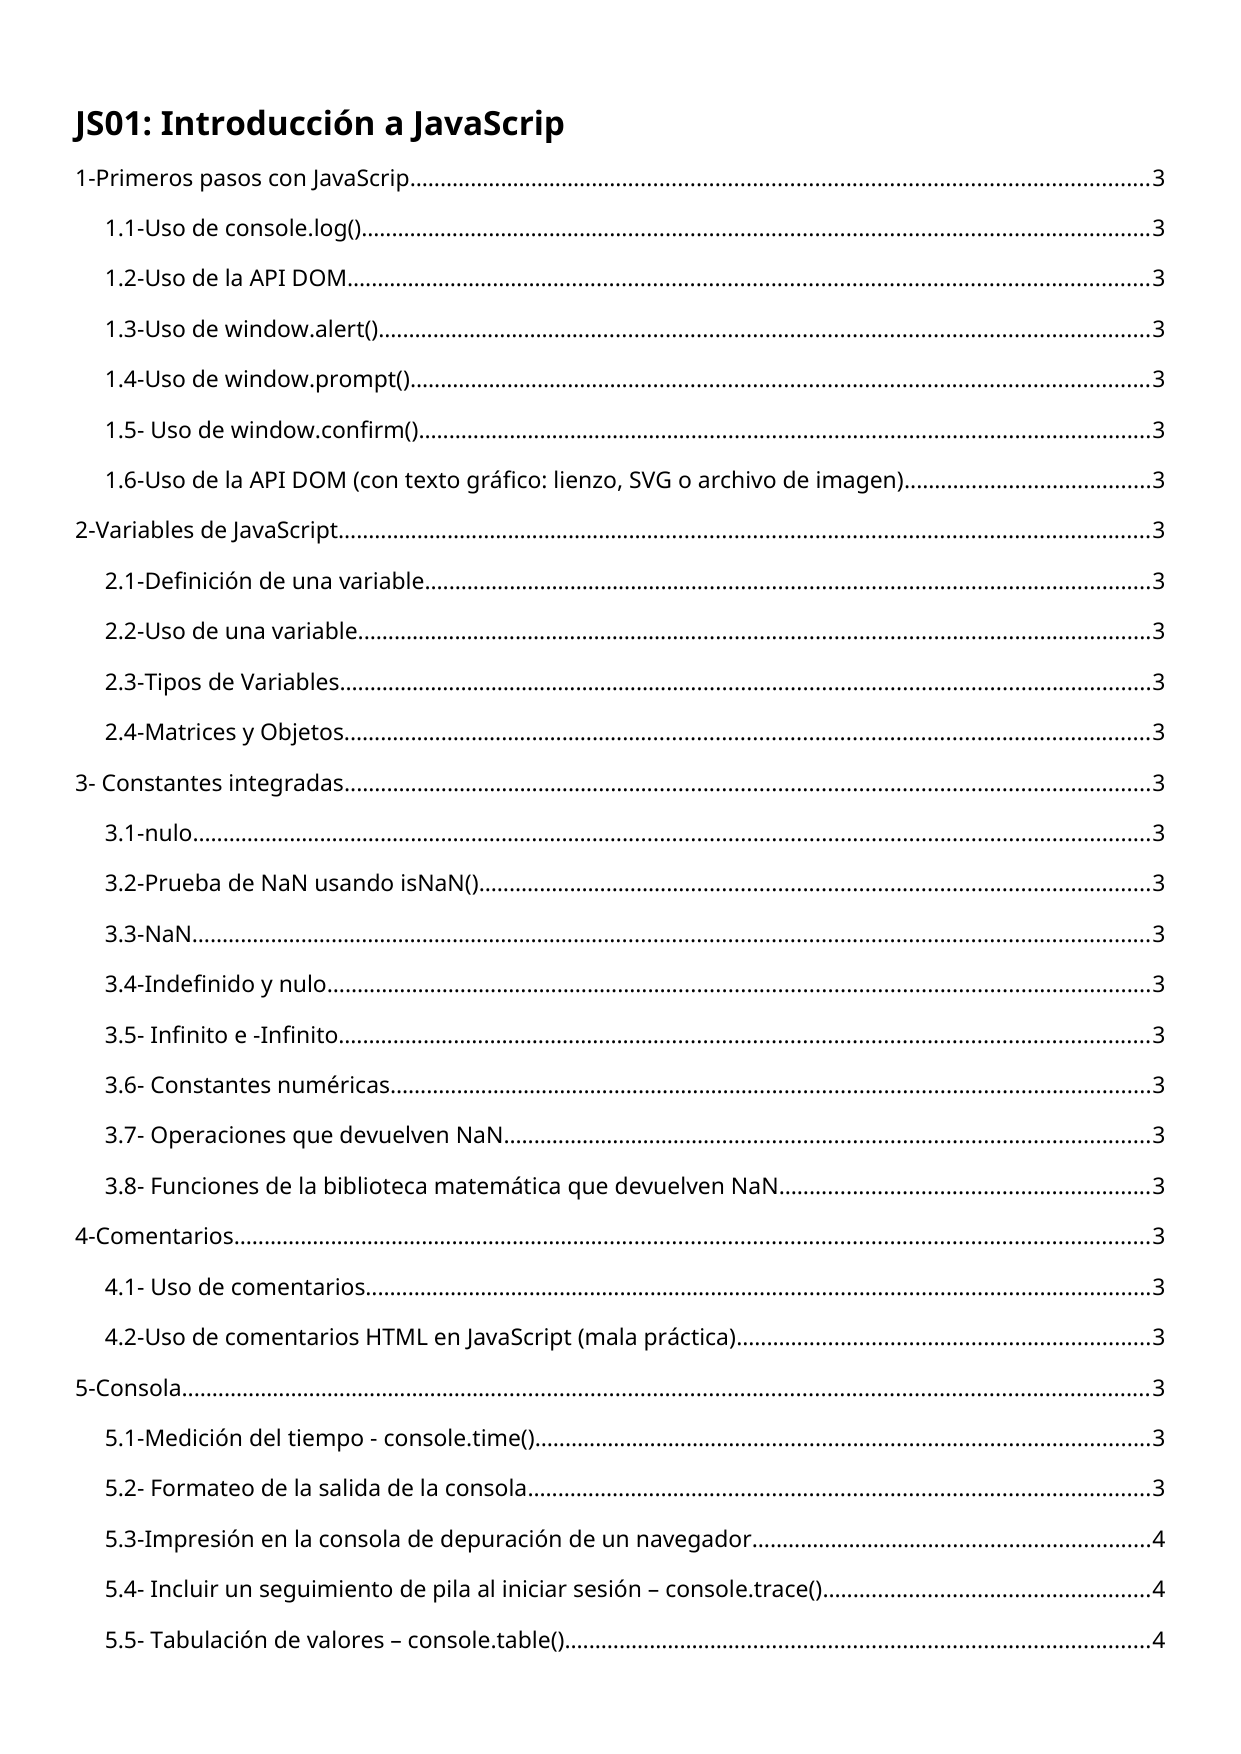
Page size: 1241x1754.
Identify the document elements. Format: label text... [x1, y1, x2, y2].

text 1-Primeros pasos con JavaScrip 3 [75, 161, 1165, 193]
text 2.4-Matrices y Objetos 3 [104, 716, 1165, 747]
text 1.2-Uso de la API DOM 3 [104, 262, 1165, 293]
text 1.3-Uso de window.alert() 3 [104, 313, 1165, 344]
text 1.1-Uso de console.log() 3 [104, 212, 1165, 243]
text 3.4-Indefinido y nulo 3 [104, 968, 1165, 999]
text 4.2-Uso de comentarios HTML en JavaScript (mala práctica) 3 [104, 1321, 1165, 1352]
text 1.6-Uso de la API DOM (con texto gráfico: lienzo, SVG o archivo de imagen) 3 [104, 464, 1165, 495]
text 2.2-Uso de una variable 3 [104, 615, 1165, 646]
text 3.1-nulo 3 [104, 817, 1165, 848]
text 4.1- Uso de comentarios 3 [104, 1271, 1165, 1302]
text 3.6- Constantes numéricas 3 [104, 1069, 1165, 1100]
text 5.2- Formateo de la salida de la consola 3 [104, 1472, 1165, 1503]
text 1.4-Uso de window.prompt() 3 [104, 363, 1165, 394]
text 1.5- Uso de window.confirm() 3 [104, 413, 1165, 445]
text 3.7- Operaciones que devuelven NaN 3 [104, 1119, 1165, 1151]
text 5-Consola 3 [75, 1371, 1165, 1403]
text 3- Constantes integradas 3 [75, 766, 1165, 798]
text 4-Comentarios 3 [75, 1220, 1165, 1251]
text 2-Variables de JavaScript 3 [75, 514, 1165, 546]
text 3.8- Funciones de la biblioteca matemática que devuelven NaN 3 [104, 1170, 1165, 1201]
text 2.1-Definición de una variable 3 [104, 565, 1165, 596]
text 3.3-NaN 3 [104, 918, 1165, 949]
text 3.2-Prueba de NaN usando isNaN() 3 [104, 867, 1165, 898]
subtitle JS01: Introducción a JavaScrip [75, 100, 1165, 145]
text 5.3-Impresión en la consola de depuración de un navegador 4 [104, 1523, 1165, 1554]
text 5.1-Medición del tiempo - console.time() 3 [104, 1422, 1165, 1453]
text 5.5- Tabulación de valores – console.table() 4 [104, 1623, 1165, 1655]
text 3.5- Infinito e -Infinito 3 [104, 1018, 1165, 1050]
text 2.3-Tipos de Variables 3 [104, 666, 1165, 697]
text 5.4- Incluir un seguimiento de pila al iniciar sesión – console.trace() 4 [104, 1573, 1165, 1604]
